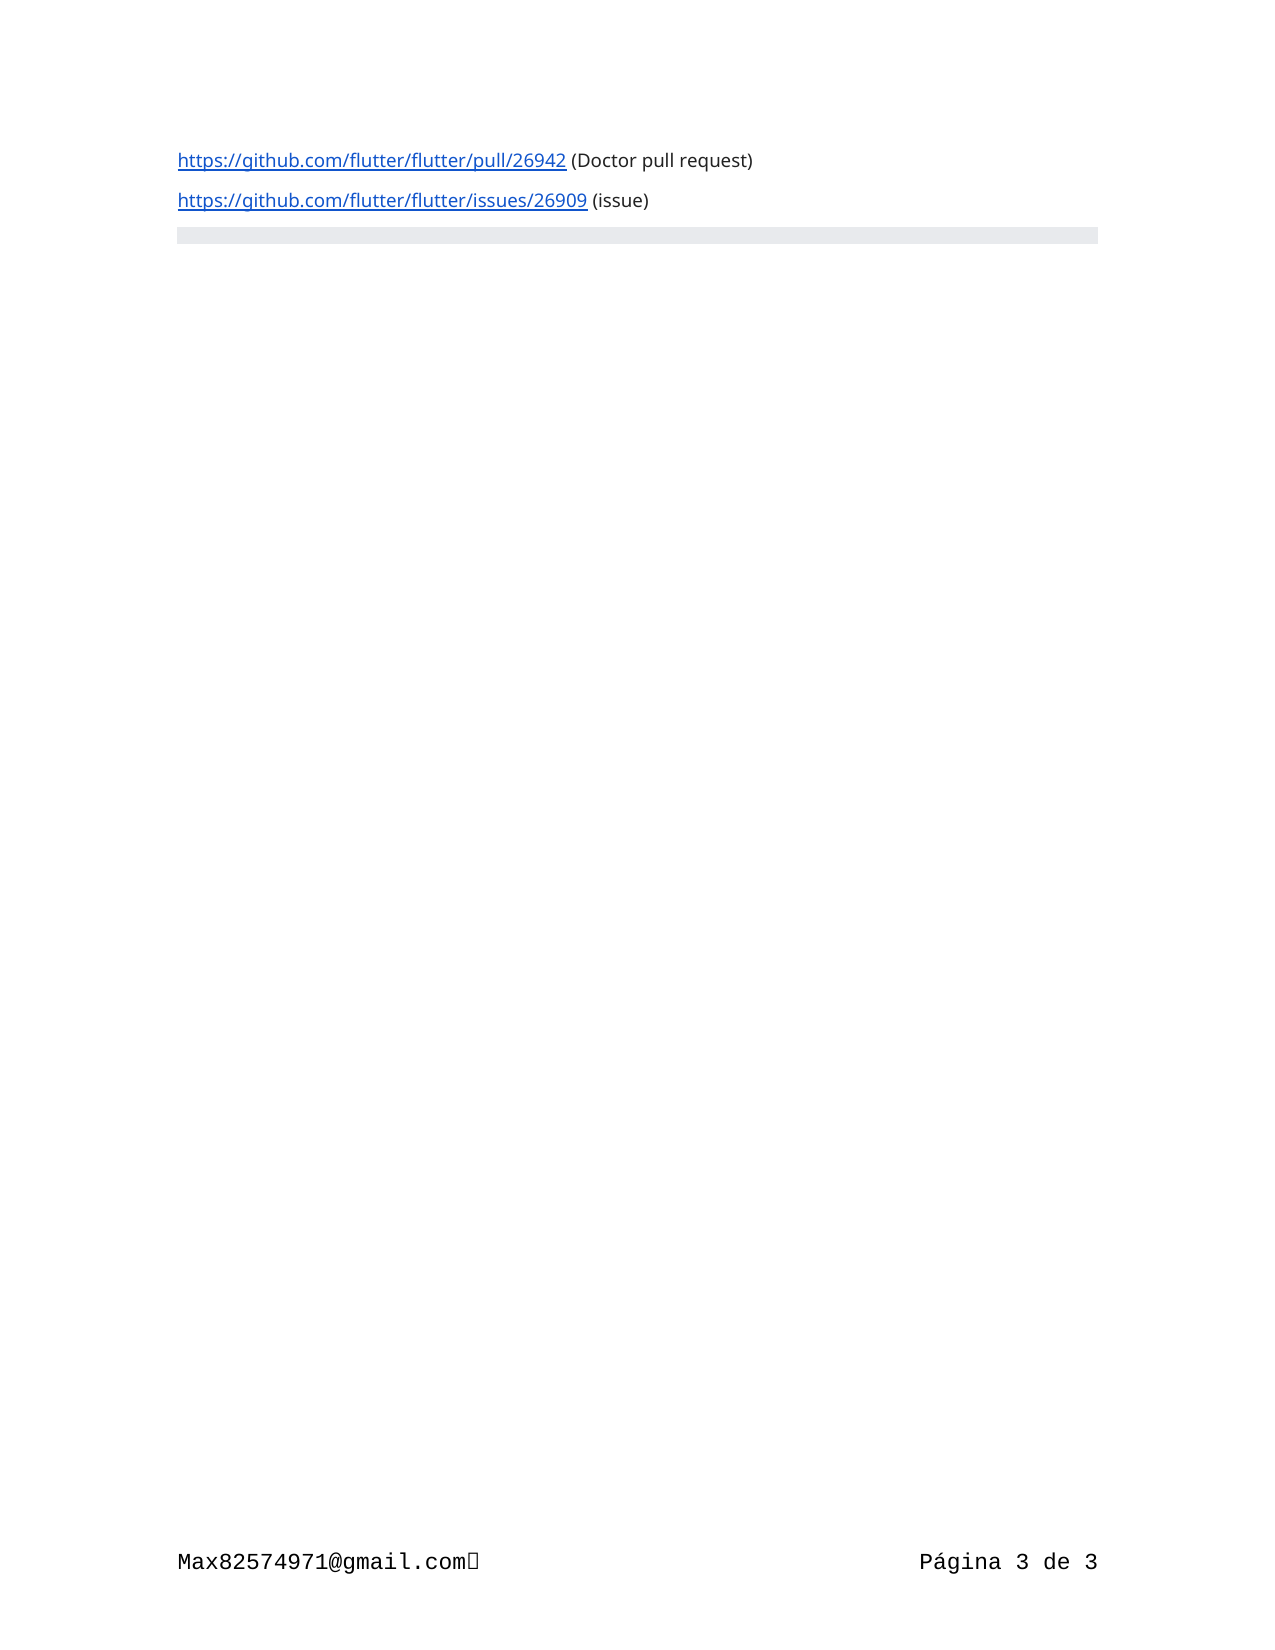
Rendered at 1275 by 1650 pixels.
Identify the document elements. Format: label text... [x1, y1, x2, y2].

text https://github.com/flutter/flutter/pull/26942 (Doctor pull request) [177, 148, 1098, 173]
text https://github.com/flutter/flutter/issues/26909 (issue) [177, 187, 1098, 213]
